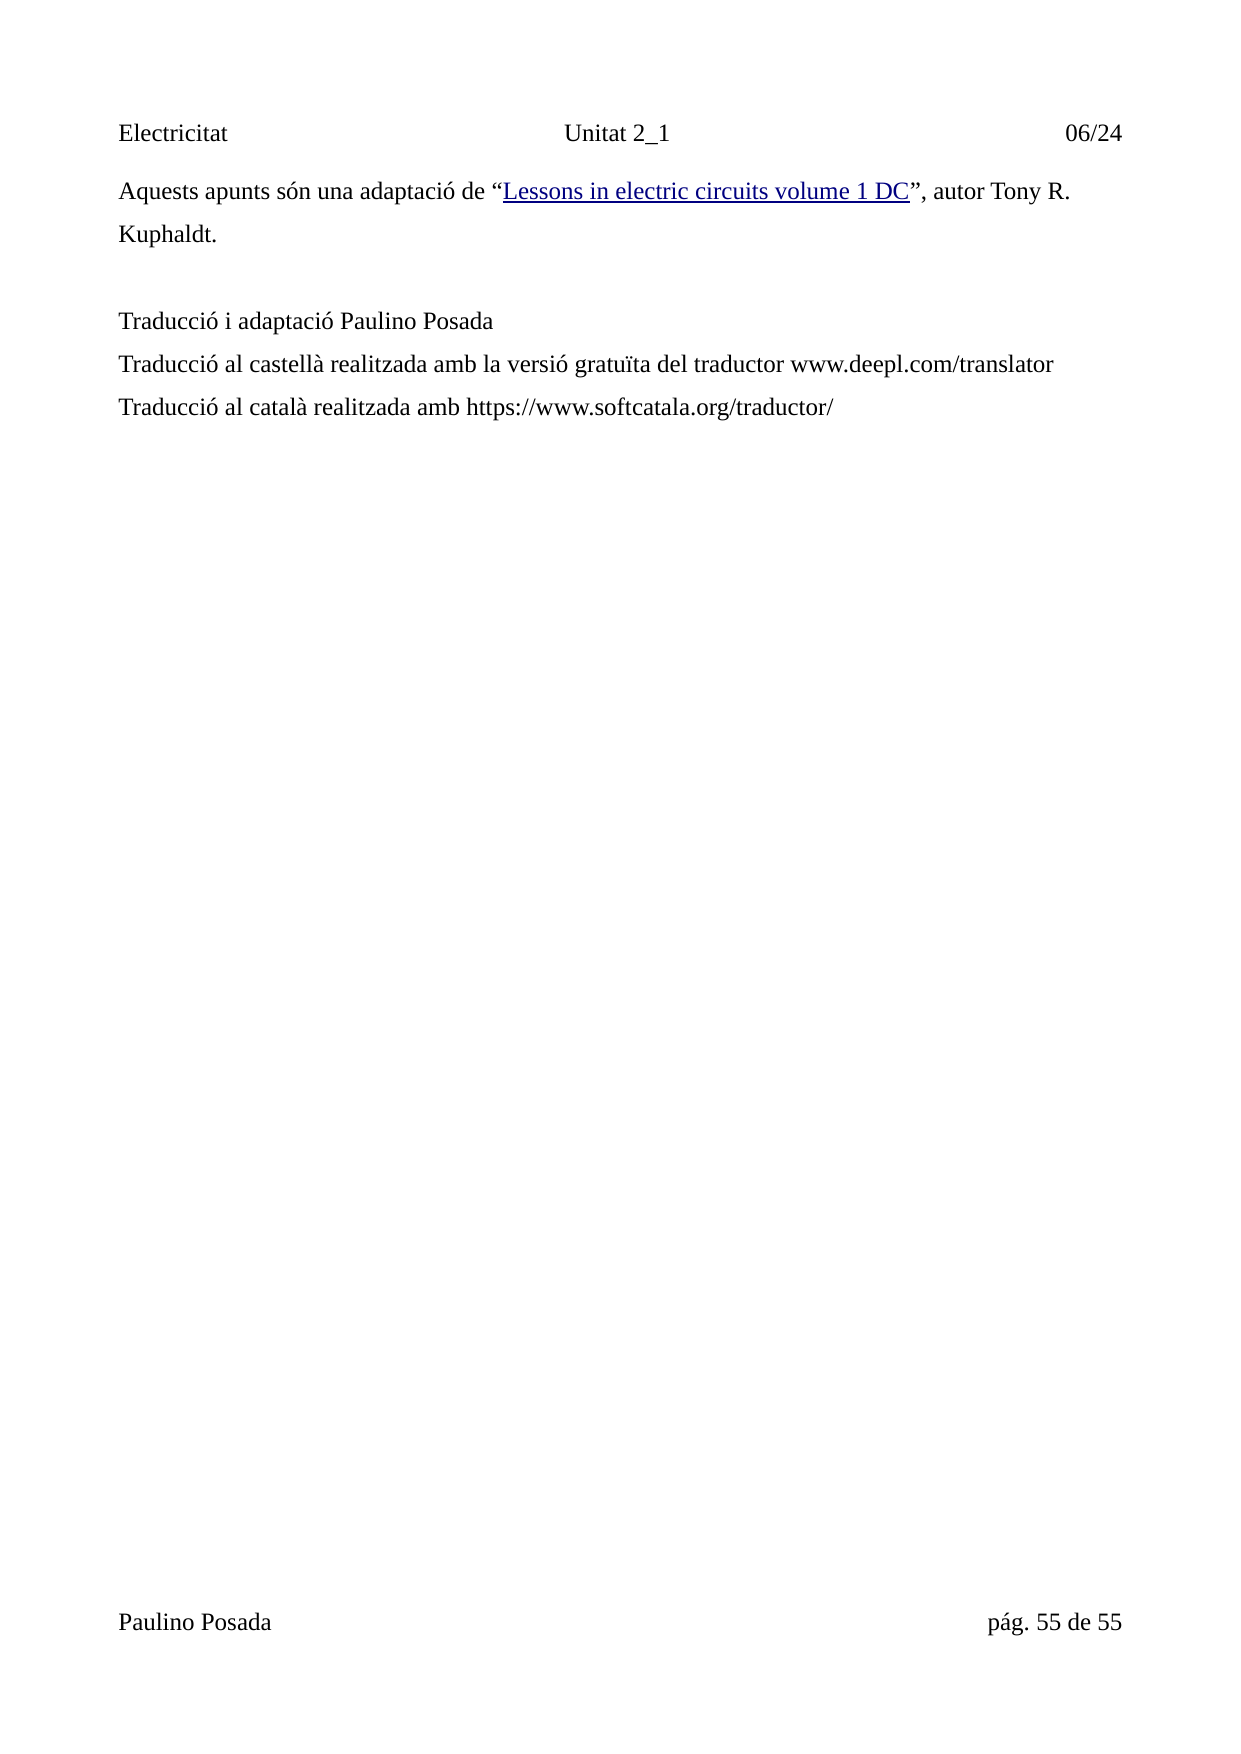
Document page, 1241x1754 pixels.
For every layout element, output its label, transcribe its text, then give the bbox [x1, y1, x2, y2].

text Traducció al català realitzada amb https://www.softcatala.org/traductor/ [118, 392, 1122, 421]
text Traducció al castellà realitzada amb la versió gratuïta del traductor www.deepl.com/translator [118, 349, 1122, 378]
text Traducció i adaptació Paulino Posada [118, 306, 1122, 334]
text Aquests apunts són una adaptació de “Lessons in electric circuits volume 1 DC”, autor Tony R. Kuphaldt. [118, 176, 1122, 248]
